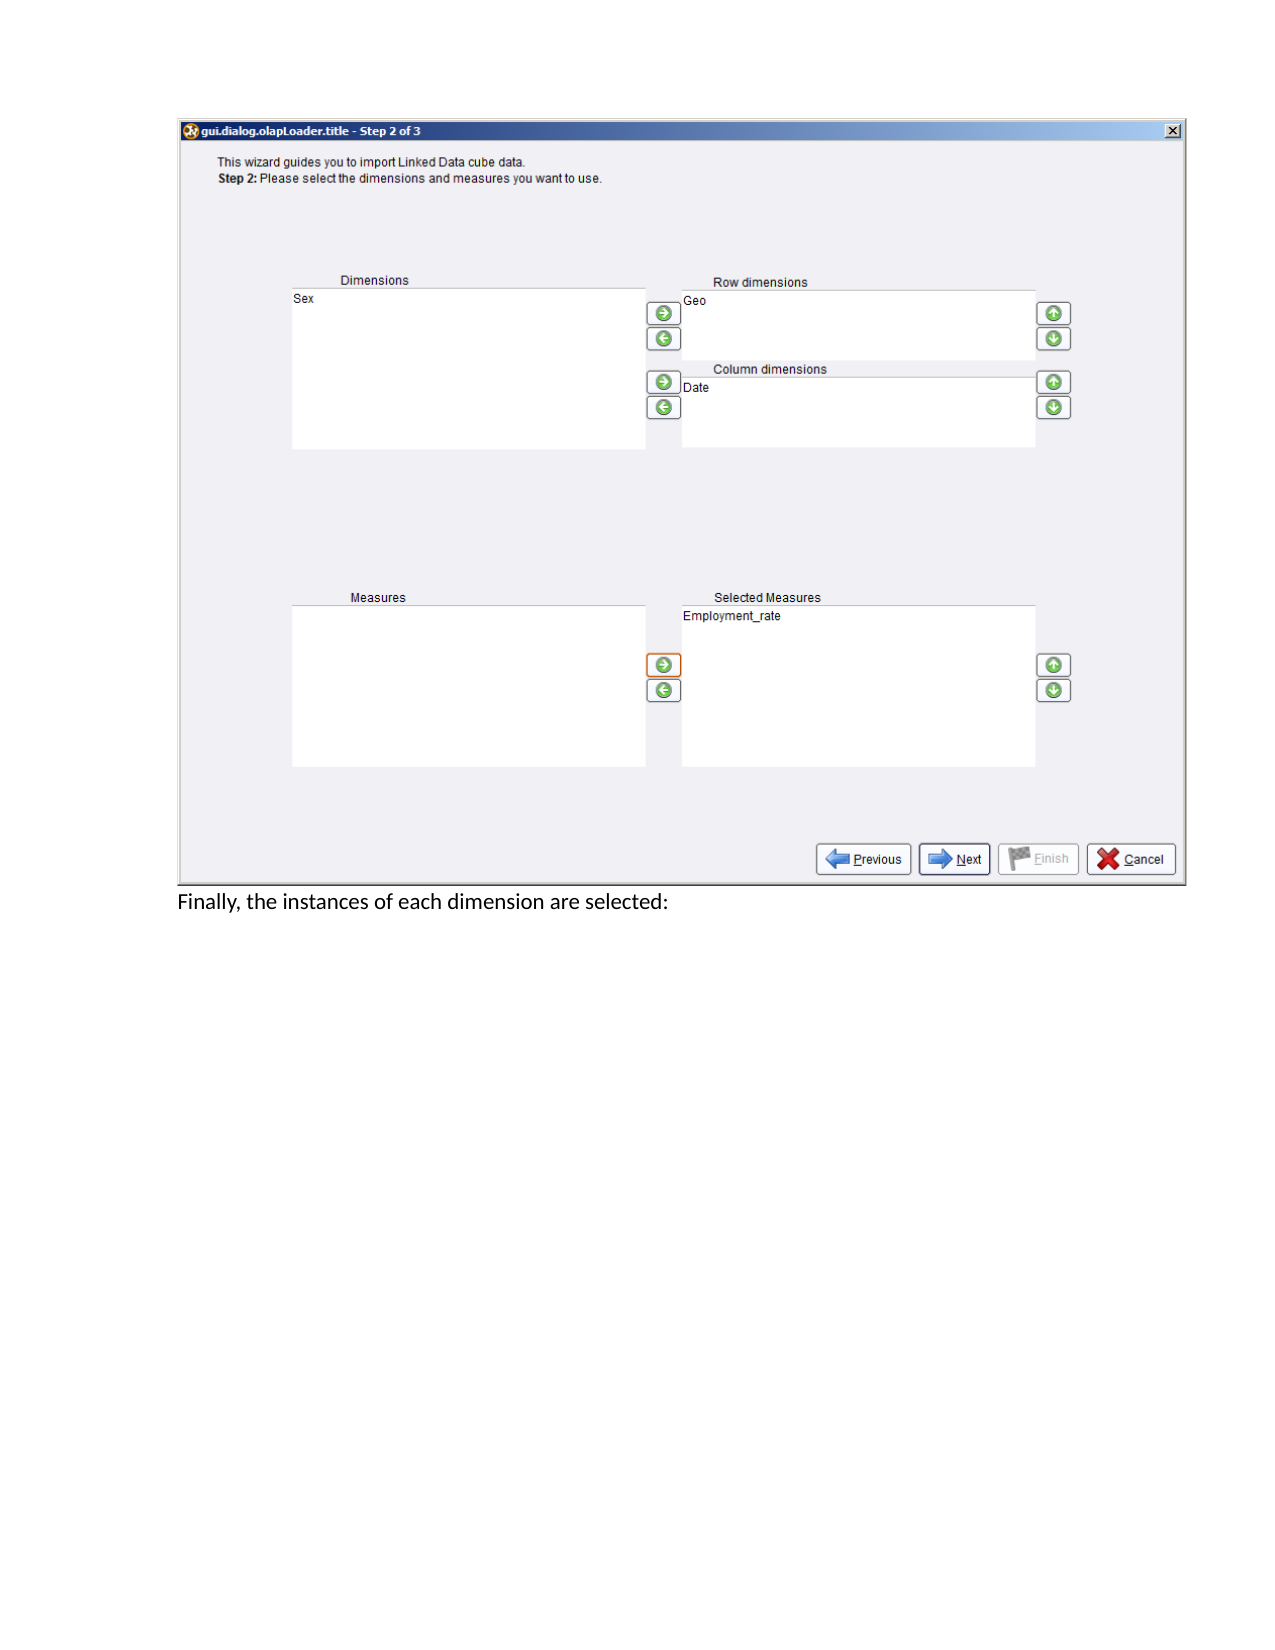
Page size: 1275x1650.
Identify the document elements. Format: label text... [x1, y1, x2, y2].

text Finally, the instances of each dimension are selected: [177, 886, 1186, 915]
picture [177, 118, 1187, 886]
